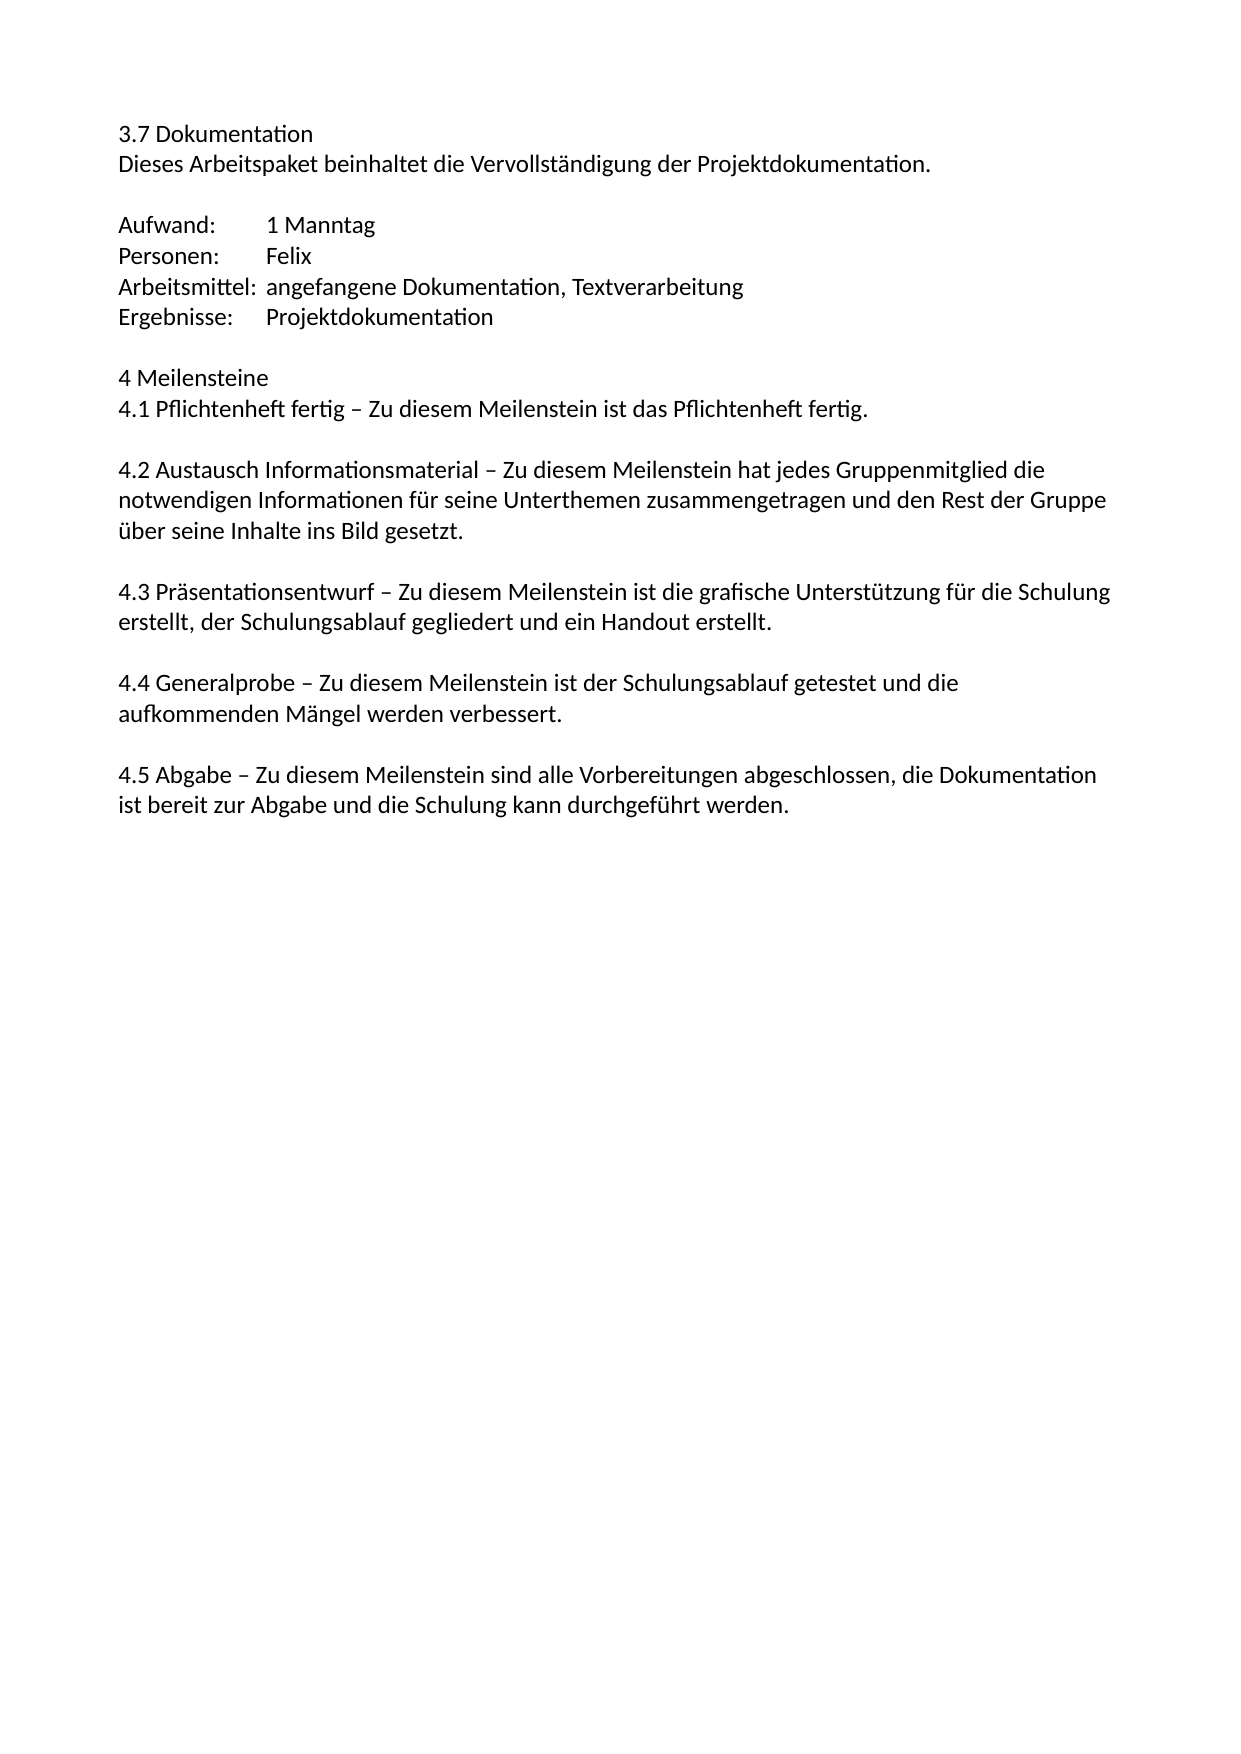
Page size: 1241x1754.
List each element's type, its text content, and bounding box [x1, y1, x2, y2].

text Dieses Arbeitspaket beinhaltet die Vervollständigung der Projektdokumentation. [118, 149, 1122, 179]
text Personen: Felix [118, 240, 1122, 271]
text Aufwand: 1 Manntag [118, 210, 1122, 240]
text 4.4 Generalprobe – Zu diesem Meilenstein ist der Schulungsablauf getestet und die aufkommenden Mängel werden verbessert. [118, 667, 1122, 728]
text Arbeitsmittel: angefangene Dokumentation, Textverarbeitung [118, 271, 1122, 301]
text 4.5 Abgabe – Zu diesem Meilenstein sind alle Vorbereitungen abgeschlossen, die Dokumentation ist bereit zur Abgabe und die Schulung kann durchgeführt werden. [118, 759, 1122, 820]
text 4.1 Pflichtenheft fertig – Zu diesem Meilenstein ist das Pflichtenheft fertig. [118, 393, 1122, 423]
text 3.7 Dokumentation [118, 118, 1122, 149]
text 4 Meilensteine [118, 362, 1122, 393]
text 4.2 Austausch Informationsmaterial – Zu diesem Meilenstein hat jedes Gruppenmitglied die notwendigen Informationen für seine Unterthemen zusammengetragen und den Rest der Gruppe über seine Inhalte ins Bild gesetzt. [118, 454, 1122, 545]
text 4.3 Präsentationsentwurf – Zu diesem Meilenstein ist die grafische Unterstützung für die Schulung erstellt, der Schulungsablauf gegliedert und ein Handout erstellt. [118, 576, 1122, 637]
text Ergebnisse: Projektdokumentation [118, 301, 1122, 332]
